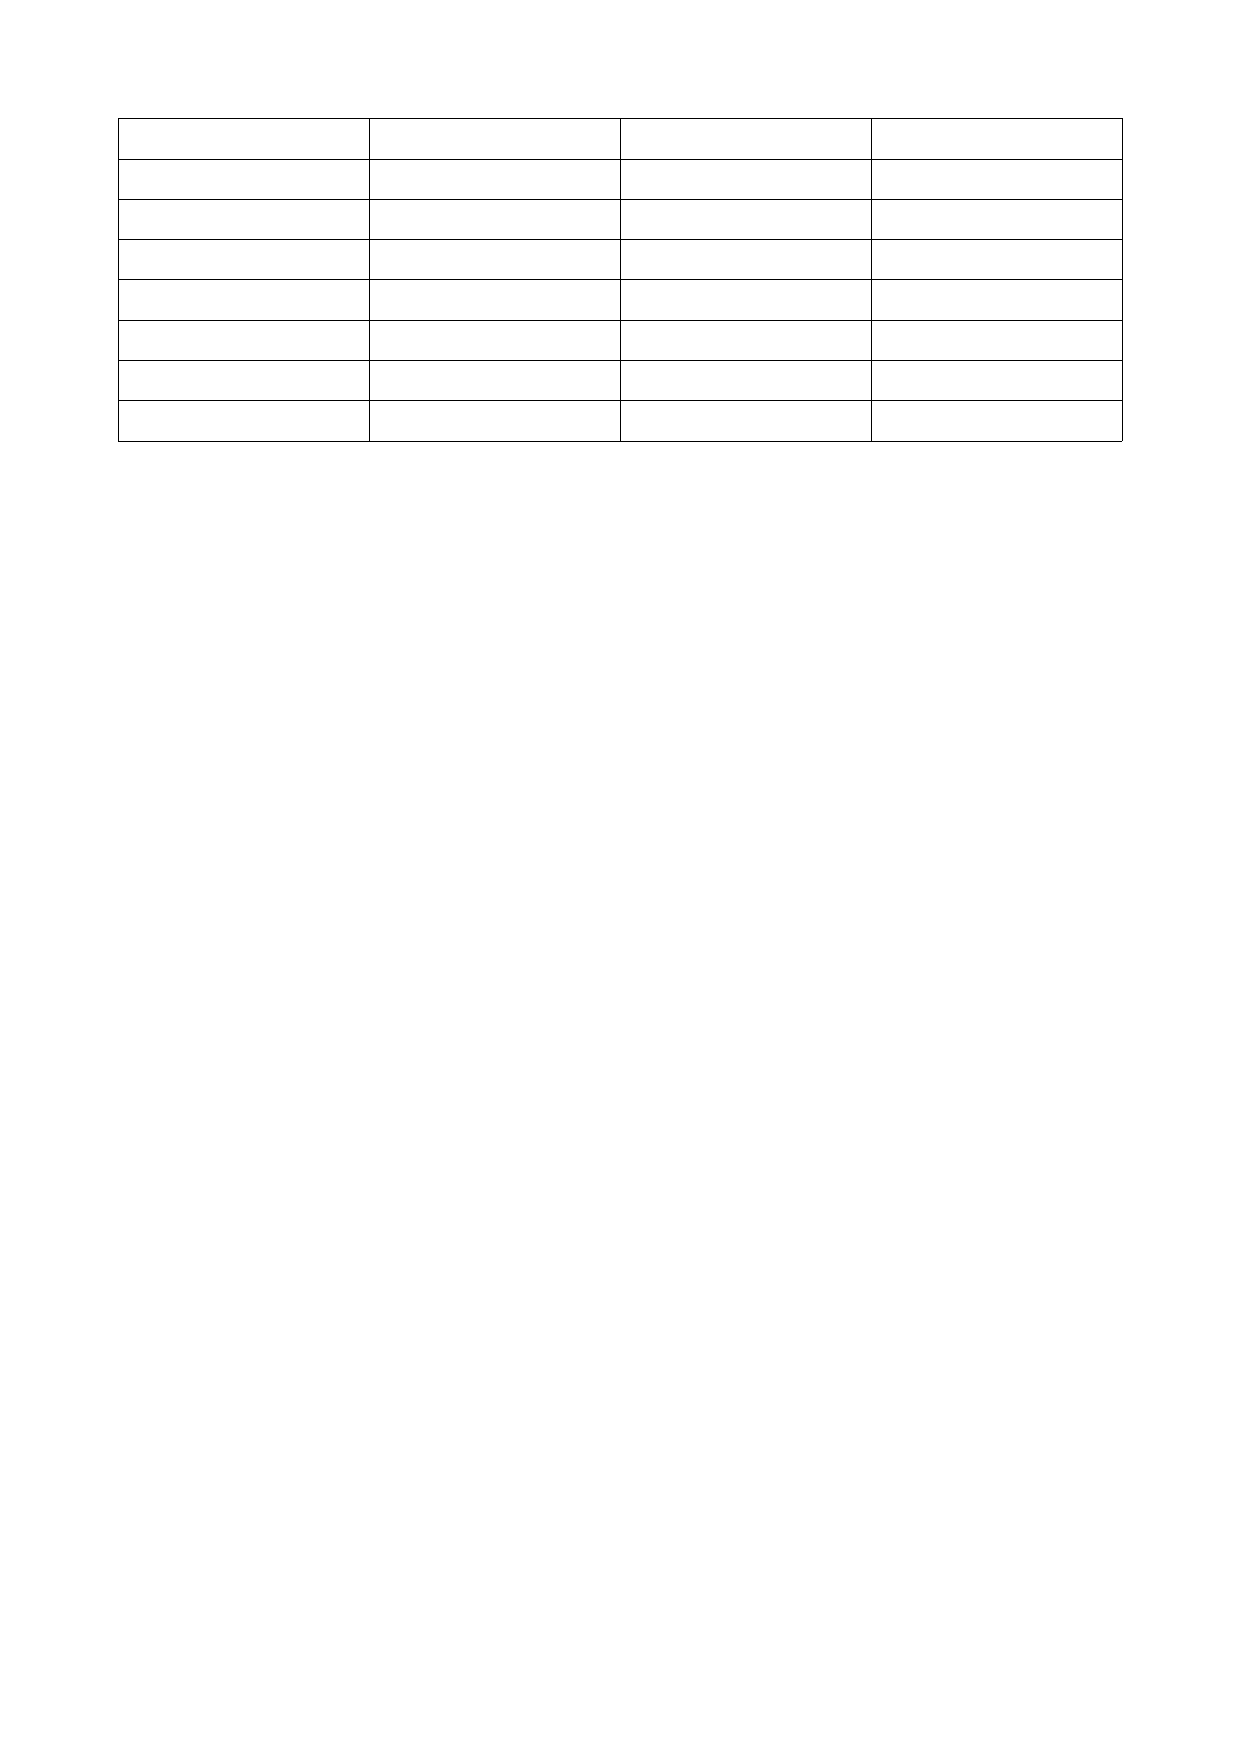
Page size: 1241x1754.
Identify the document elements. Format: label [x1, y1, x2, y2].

table_cell [370, 240, 620, 279]
table_cell [119, 401, 369, 441]
table_cell [119, 200, 369, 239]
table_cell [370, 321, 620, 360]
table_cell [621, 321, 871, 360]
table_cell [621, 200, 871, 239]
table_cell [119, 321, 369, 360]
table_cell [872, 401, 1122, 441]
table_cell [370, 361, 620, 400]
table_cell [872, 280, 1122, 320]
table_cell [621, 401, 871, 441]
table_cell [119, 280, 369, 320]
table_cell [872, 160, 1122, 199]
table_cell [621, 160, 871, 199]
table_cell [119, 160, 369, 199]
table_cell [370, 401, 620, 441]
table_cell [872, 361, 1122, 400]
table_cell [621, 361, 871, 400]
table_cell [119, 240, 369, 279]
table_cell [119, 119, 369, 158]
table_cell [370, 160, 620, 199]
table_cell [621, 280, 871, 320]
table_cell [621, 119, 871, 158]
table_cell [370, 119, 620, 158]
table_cell [872, 240, 1122, 279]
table_cell [621, 240, 871, 279]
table_cell [370, 200, 620, 239]
table_cell [872, 119, 1122, 158]
table_cell [872, 321, 1122, 360]
table_cell [872, 200, 1122, 239]
table_cell [119, 361, 369, 400]
table_cell [370, 280, 620, 320]
